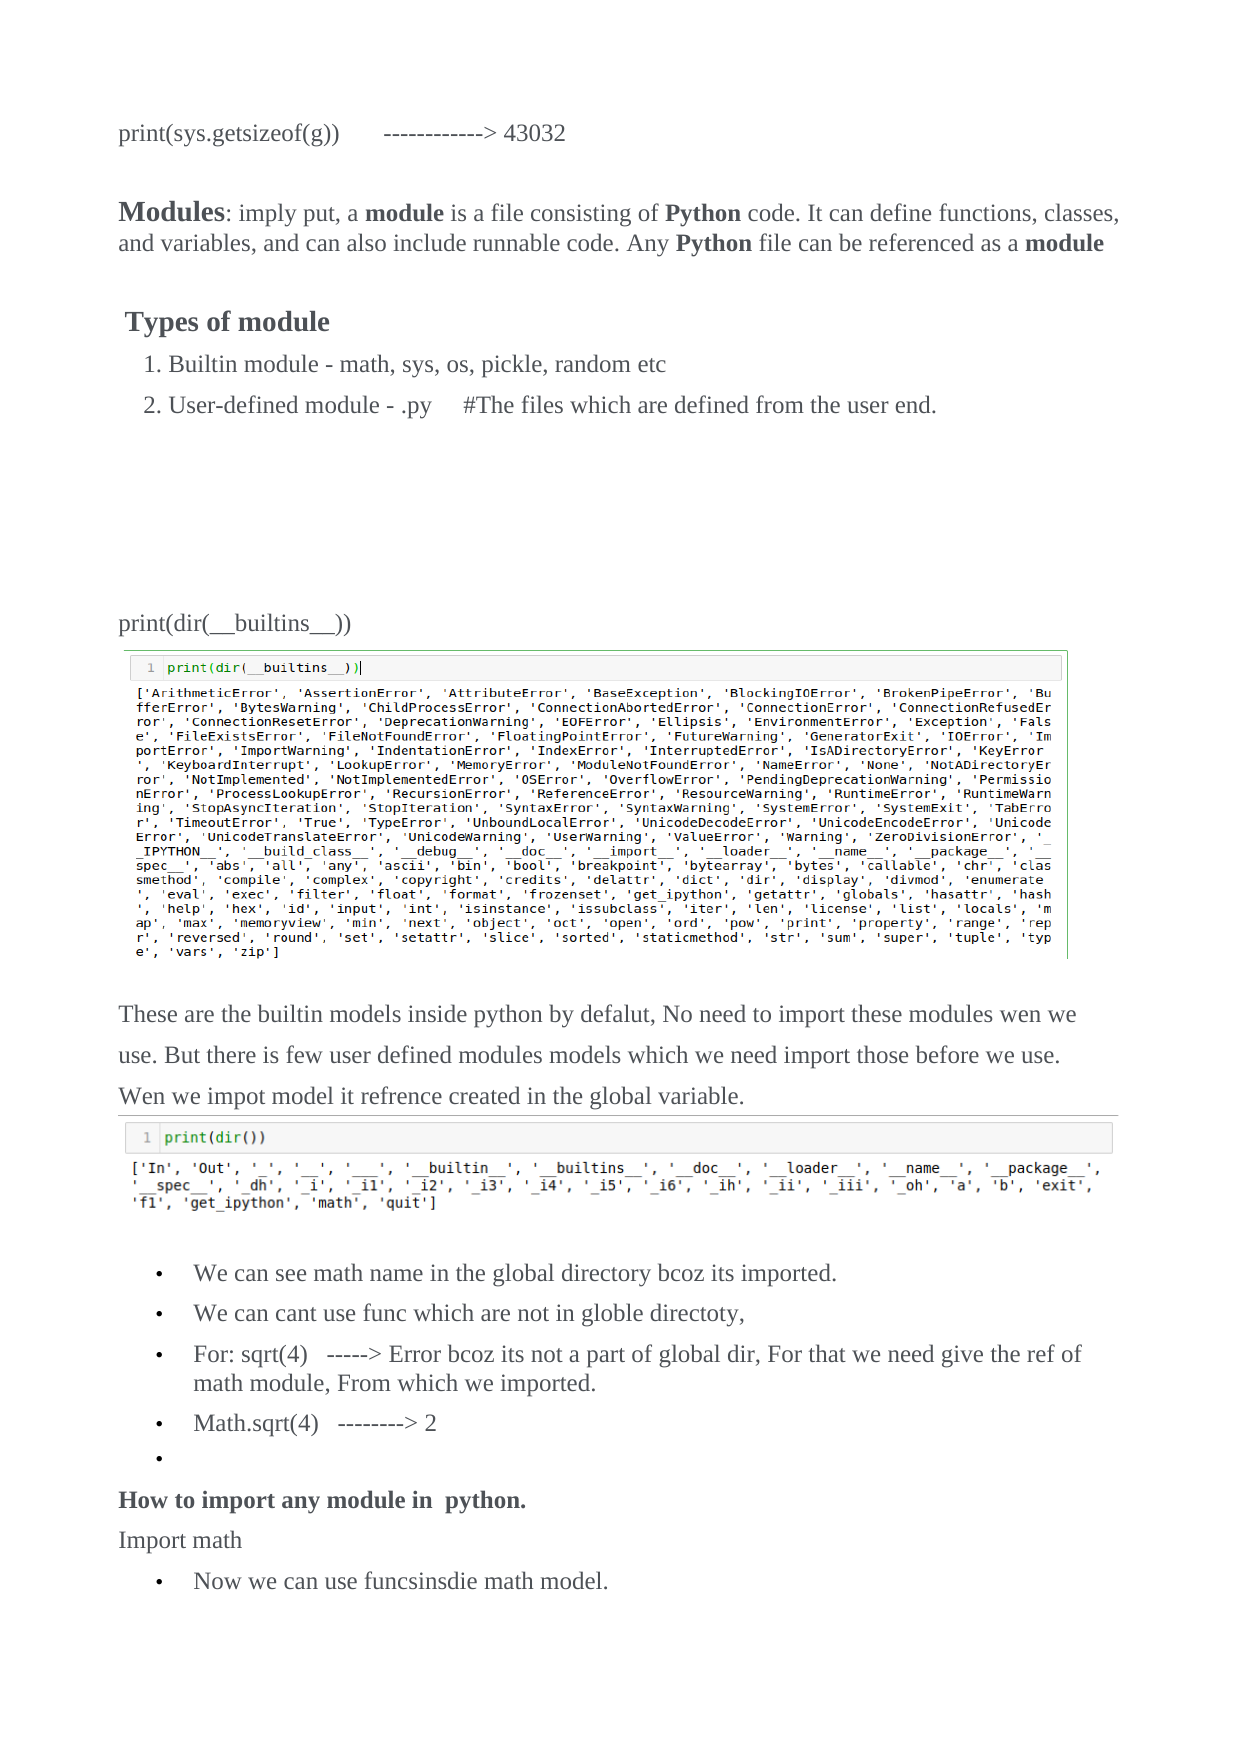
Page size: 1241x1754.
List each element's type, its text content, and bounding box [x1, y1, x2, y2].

text These are the builtin models inside python by defalut, No need to import these modules wen we [118, 999, 1122, 1028]
text 1. Builtin module - math, sys, os, pickle, random etc [118, 349, 1122, 378]
list Now we can use funcsinsdie math model. [156, 1566, 1122, 1595]
list For: sqrt(4) -----> Error bcoz its not a part of global dir, For that we need give the ref of math module, From which we imported. [156, 1339, 1122, 1397]
text print(sys.getsizeof(g)) ------------> 43032 [118, 118, 1122, 147]
text Wen we impot model it refrence created in the global variable. [118, 1081, 1122, 1109]
list We can cant use func which are not in globle directoty, [156, 1298, 1122, 1327]
text Modules: imply put, a module is a file consisting of Python code. It can define functions, classes, and variables, and can also include runnable code. Any Python file can be referenced as a module [118, 194, 1122, 257]
text 2. User-defined module - .py #The files which are defined from the user end. [118, 390, 1122, 419]
text use. But there is few user defined modules models which we need import those before we use. [118, 1040, 1122, 1069]
picture [123, 642, 1071, 959]
text print(dir(__builtins__)) [118, 608, 1122, 637]
list Math.sqrt(4) --------> 2 [156, 1408, 1122, 1437]
text Types of module [118, 304, 1122, 337]
text Import math [118, 1525, 1122, 1554]
list We can see math name in the global directory bcoz its imported. [156, 1258, 1122, 1287]
picture [118, 1115, 1123, 1223]
text How to import any module in python. [118, 1485, 1122, 1513]
